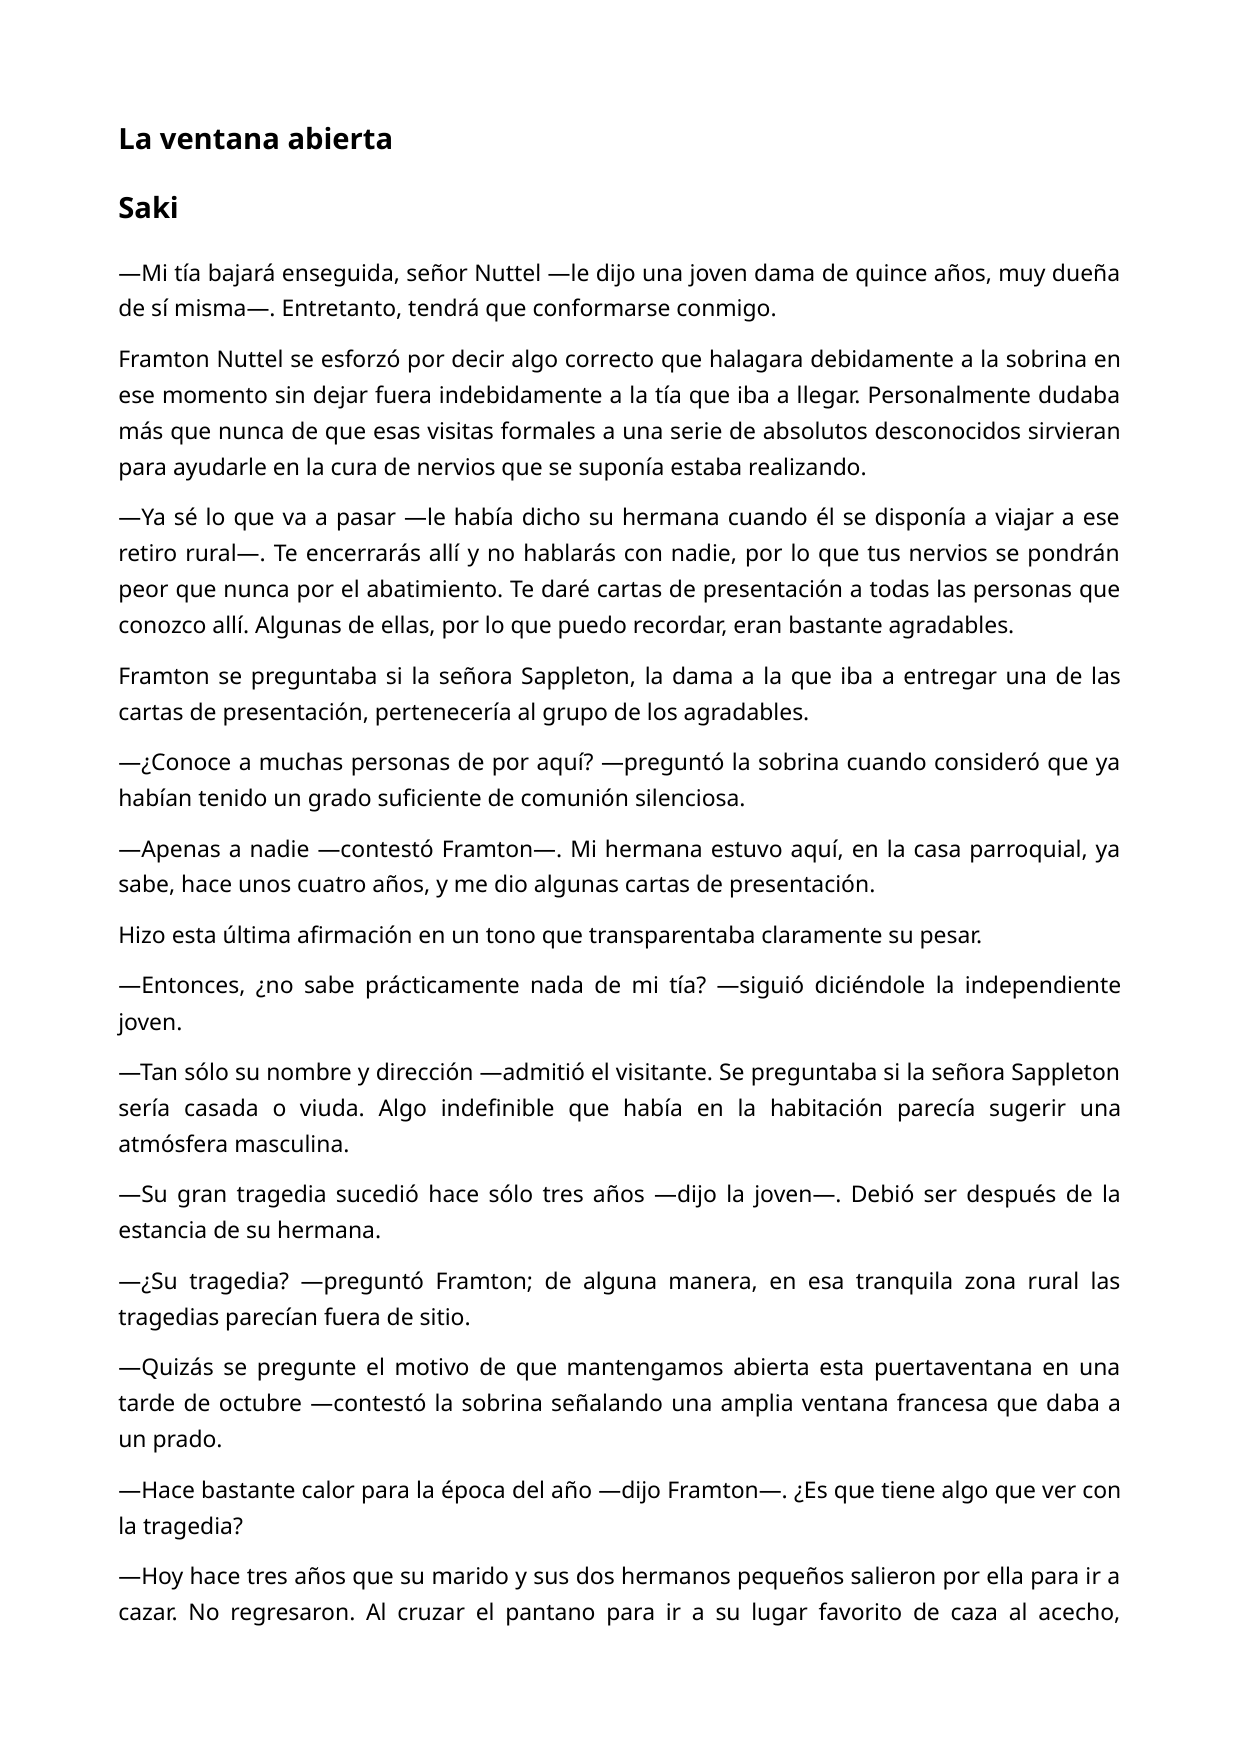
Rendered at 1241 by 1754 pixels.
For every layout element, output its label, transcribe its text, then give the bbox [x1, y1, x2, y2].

text —Entonces, ¿no sabe prácticamente nada de mi tía? —siguió diciéndole la independiente joven. [118, 969, 1122, 1037]
text —Hoy hace tres años que su marido y sus dos hermanos pequeños salieron por ella para ir a cazar. No regresaron. Al cruzar el pantano para ir a su lugar favorito de caza al acecho, [118, 1560, 1122, 1627]
text Hizo esta última afirmación en un tono que transparentaba claramente su pesar. [118, 919, 1122, 950]
text —Su gran tragedia sucedió hace sólo tres años —dijo la joven—. Debió ser después de la estancia de su hermana. [118, 1178, 1122, 1246]
text —Ya sé lo que va a pasar —le había dicho su hermana cuando él se disponía a viajar a ese retiro rural—. Te encerrarás allí y no hablarás con nadie, por lo que tus nervios se pondrán peor que nunca por el abatimiento. Te daré cartas de presentación a todas las personas que conozco allí. Algunas de ellas, por lo que puedo recordar, eran bastante agradables. [118, 501, 1122, 640]
text —¿Conoce a muchas personas de por aquí? —preguntó la sobrina cuando consideró que ya habían tenido un grado suficiente de comunión silenciosa. [118, 746, 1122, 813]
text Saki [118, 187, 1063, 227]
text —Hace bastante calor para la época del año —dijo Framton—. ¿Es que tiene algo que ver con la tragedia? [118, 1474, 1122, 1541]
text Framton se preguntaba si la señora Sappleton, la dama a la que iba a entregar una de las cartas de presentación, pertenecería al grupo de los agradables. [118, 659, 1122, 727]
text La ventana abierta [118, 118, 1063, 158]
text —Tan sólo su nombre y dirección —admitió el visitante. Se preguntaba si la señora Sappleton sería casada o viuda. Algo indefinible que había en la habitación parecía sugerir una atmósfera masculina. [118, 1056, 1122, 1159]
text —Apenas a nadie —contestó Framton—. Mi hermana estuvo aquí, en la casa parroquial, ya sabe, hace unos cuatro años, y me dio algunas cartas de presentación. [118, 832, 1122, 900]
text —Mi tía bajará enseguida, señor Nuttel —le dijo una joven dama de quince años, muy dueña de sí misma—. Entretanto, tendrá que conformarse conmigo. [118, 256, 1122, 324]
text —Quizás se pregunte el motivo de que mantengamos abierta esta puertaventana en una tarde de octubre —contestó la sobrina señalando una amplia ventana francesa que daba a un prado. [118, 1351, 1122, 1454]
text Framton Nuttel se esforzó por decir algo correcto que halagara debidamente a la sobrina en ese momento sin dejar fuera indebidamente a la tía que iba a llegar. Personalmente dudaba más que nunca de que esas visitas formales a una serie de absolutos desconocidos sirvieran para ayudarle en la cura de nervios que se suponía estaba realizando. [118, 343, 1122, 482]
text —¿Su tragedia? —preguntó Framton; de alguna manera, en esa tranquila zona rural las tragedias parecían fuera de sitio. [118, 1265, 1122, 1332]
